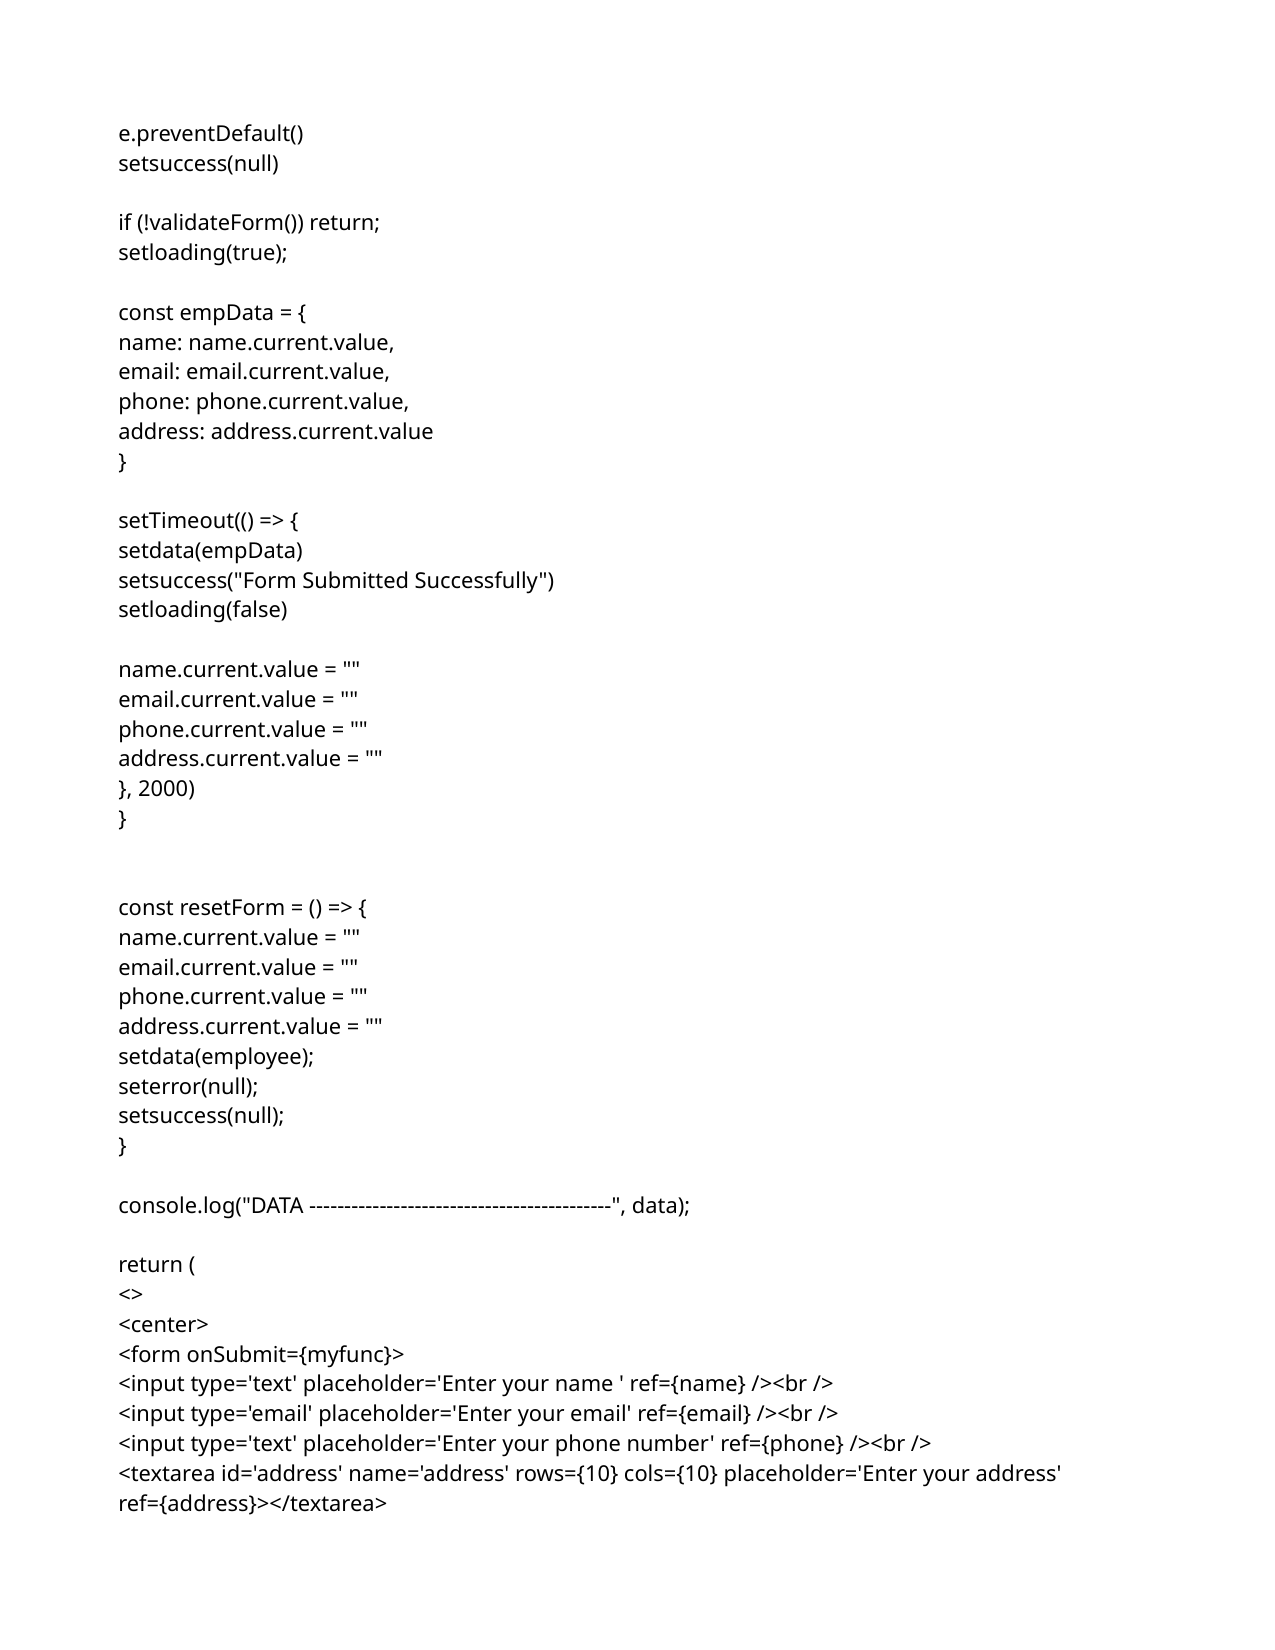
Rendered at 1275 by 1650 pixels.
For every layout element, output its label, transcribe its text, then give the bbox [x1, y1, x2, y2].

text <form onSubmit={myfunc}> [118, 1338, 1157, 1368]
text <input type='email' placeholder='Enter your email' ref={email} /><br /> [118, 1398, 1157, 1428]
text } [118, 803, 1157, 833]
text setsuccess("Form Submitted Successfully") [118, 565, 1157, 594]
text <input type='text' placeholder='Enter your phone number' ref={phone} /><br /> [118, 1428, 1157, 1458]
text setTimeout(() => { [118, 505, 1157, 535]
text phone.current.value = "" [118, 981, 1157, 1011]
text setloading(false) [118, 594, 1157, 624]
text setloading(true); [118, 237, 1157, 267]
text name: name.current.value, [118, 326, 1157, 356]
text <> [118, 1279, 1157, 1309]
text name.current.value = "" [118, 922, 1157, 951]
text seterror(null); [118, 1071, 1157, 1100]
text setdata(employee); [118, 1041, 1157, 1071]
text setsuccess(null); [118, 1100, 1157, 1130]
text <center> [118, 1309, 1157, 1338]
text e.preventDefault() [118, 118, 1157, 148]
text return ( [118, 1249, 1157, 1279]
text } [118, 446, 1157, 475]
text console.log("DATA -------------------------------------------", data); [118, 1190, 1157, 1219]
text const empData = { [118, 297, 1157, 326]
text } [118, 1130, 1157, 1160]
text email: email.current.value, [118, 356, 1157, 386]
text setdata(empData) [118, 535, 1157, 565]
text address.current.value = "" [118, 1011, 1157, 1041]
text }, 2000) [118, 773, 1157, 803]
text phone: phone.current.value, [118, 386, 1157, 416]
text email.current.value = "" [118, 684, 1157, 713]
text address: address.current.value [118, 416, 1157, 446]
text email.current.value = "" [118, 951, 1157, 981]
text setsuccess(null) [118, 148, 1157, 178]
text if (!validateForm()) return; [118, 207, 1157, 237]
text <textarea id='address' name='address' rows={10} cols={10} placeholder='Enter your address' ref={address}></textarea> [118, 1458, 1157, 1517]
text const resetForm = () => { [118, 892, 1157, 922]
text address.current.value = "" [118, 743, 1157, 773]
text name.current.value = "" [118, 654, 1157, 684]
text phone.current.value = "" [118, 713, 1157, 743]
text <input type='text' placeholder='Enter your name ' ref={name} /><br /> [118, 1368, 1157, 1398]
